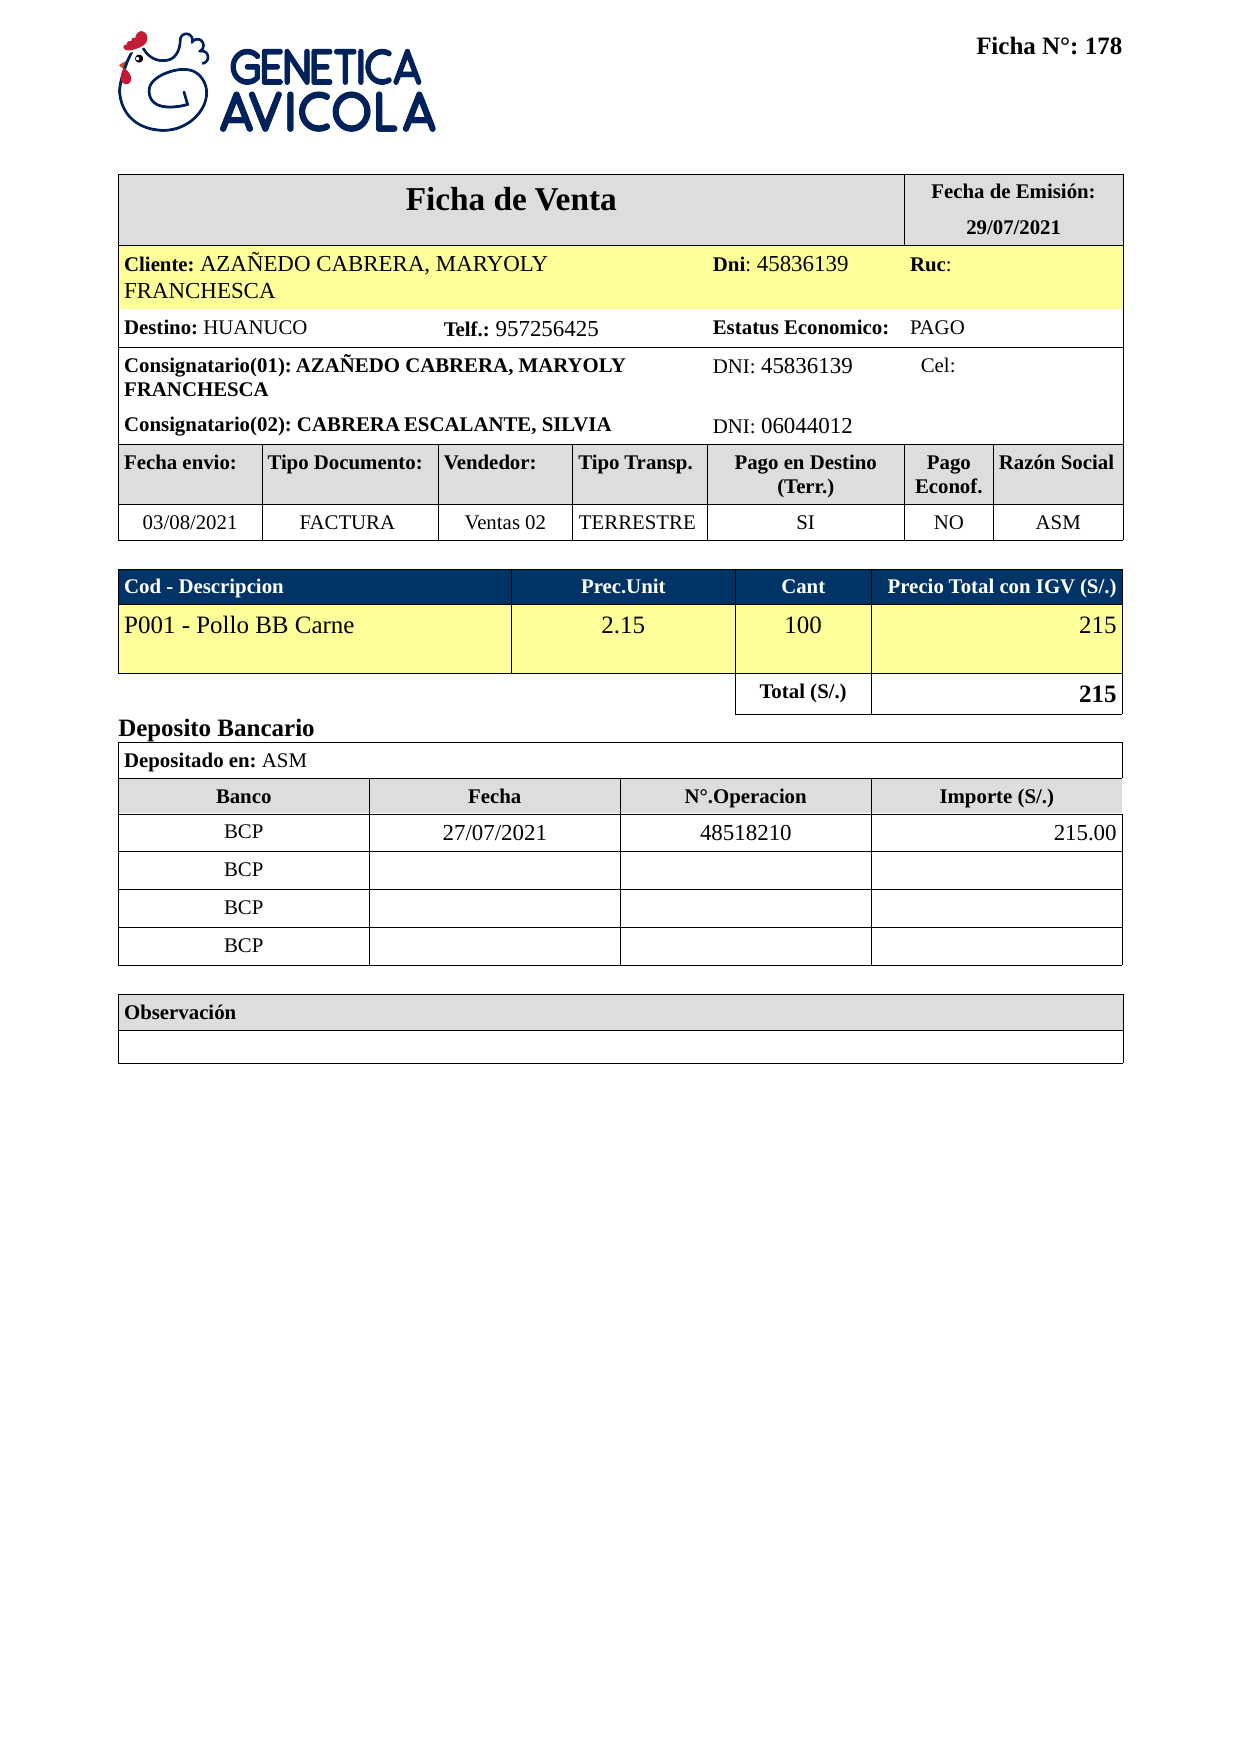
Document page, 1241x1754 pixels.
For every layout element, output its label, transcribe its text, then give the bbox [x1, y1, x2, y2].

table_cell Fecha envio: [119, 445, 262, 504]
table_cell [119, 1031, 1123, 1063]
table_cell Tipo Transp. [573, 445, 707, 504]
table_header Cod - Descripcion [119, 570, 511, 604]
table_cell BCP [119, 815, 369, 851]
table_cell Estatus Economico: [707, 309, 904, 347]
table_cell 2.15 [512, 605, 735, 673]
table_cell SI [708, 505, 904, 539]
table_cell 29/07/2021 [905, 209, 1123, 245]
table_cell BCP [119, 928, 369, 965]
table_cell BCP [119, 890, 369, 927]
table_cell PAGO [904, 309, 1123, 347]
table_cell Tipo Documento: [263, 445, 438, 504]
table_cell DNI: 06044012 [707, 406, 1123, 444]
table_cell [621, 852, 871, 889]
table_cell P001 - Pollo BB Carne [119, 605, 511, 673]
table_header Observación [119, 995, 1123, 1030]
table_cell Cliente: AZAÑEDO CABRERA, MARYOLY FRANCHESCA [119, 246, 707, 309]
table_cell 48518210 [621, 815, 871, 851]
table_cell Ventas 02 [439, 505, 572, 539]
table_cell [872, 852, 1122, 889]
text Deposito Bancario [118, 713, 1122, 742]
table_cell 215 [872, 674, 1122, 713]
table_cell NO [905, 505, 993, 539]
table_cell Cel: [915, 348, 1123, 406]
table_header Prec.Unit [512, 570, 735, 604]
table_cell Fecha [370, 779, 620, 813]
table_cell 03/08/2021 [119, 505, 262, 539]
table_cell Ruc: [904, 246, 1123, 309]
table_cell [370, 928, 620, 965]
table_header Precio Total con IGV (S/.) [872, 570, 1122, 604]
table_cell TERRESTRE [573, 505, 707, 539]
table_cell [370, 890, 620, 927]
table_cell 215.00 [872, 815, 1122, 851]
table_header Ficha de Venta [119, 175, 904, 245]
table_cell Dni: 45836139 [707, 246, 904, 309]
table_cell Importe (S/.) [872, 779, 1122, 813]
table_cell Pago en Destino (Terr.) [708, 445, 904, 504]
picture [118, 31, 436, 132]
table_cell Pago Econof. [905, 445, 993, 504]
table_header Fecha de Emisión: [905, 175, 1123, 209]
table_cell Telf.: 957256425 [438, 309, 707, 347]
table_cell Razón Social [994, 445, 1123, 504]
table_cell 215 [872, 605, 1122, 673]
table_cell [872, 928, 1122, 965]
table_cell [872, 890, 1122, 927]
table_cell Vendedor: [439, 445, 572, 504]
table_cell [621, 928, 871, 965]
table_header Depositado en: ASM [119, 743, 1122, 778]
table_cell 27/07/2021 [370, 815, 620, 851]
table_cell Total (S/.) [736, 674, 871, 713]
table_cell Consignatario(01): AZAÑEDO CABRERA, MARYOLY FRANCHESCA [119, 348, 707, 406]
table_cell [118, 674, 511, 713]
table_header Cant [736, 570, 871, 604]
table_cell DNI: 45836139 [707, 348, 915, 406]
table_cell Banco [119, 779, 369, 813]
table_cell [511, 674, 735, 713]
table_cell Consignatario(02): CABRERA ESCALANTE, SILVIA [119, 406, 707, 444]
table_cell FACTURA [263, 505, 438, 539]
table_cell ASM [994, 505, 1123, 539]
table_cell 100 [736, 605, 871, 673]
table_cell [621, 890, 871, 927]
table_cell Destino: HUANUCO [119, 309, 438, 347]
table_cell N°.Operacion [621, 779, 871, 813]
table_cell [370, 852, 620, 889]
table_cell BCP [119, 852, 369, 889]
